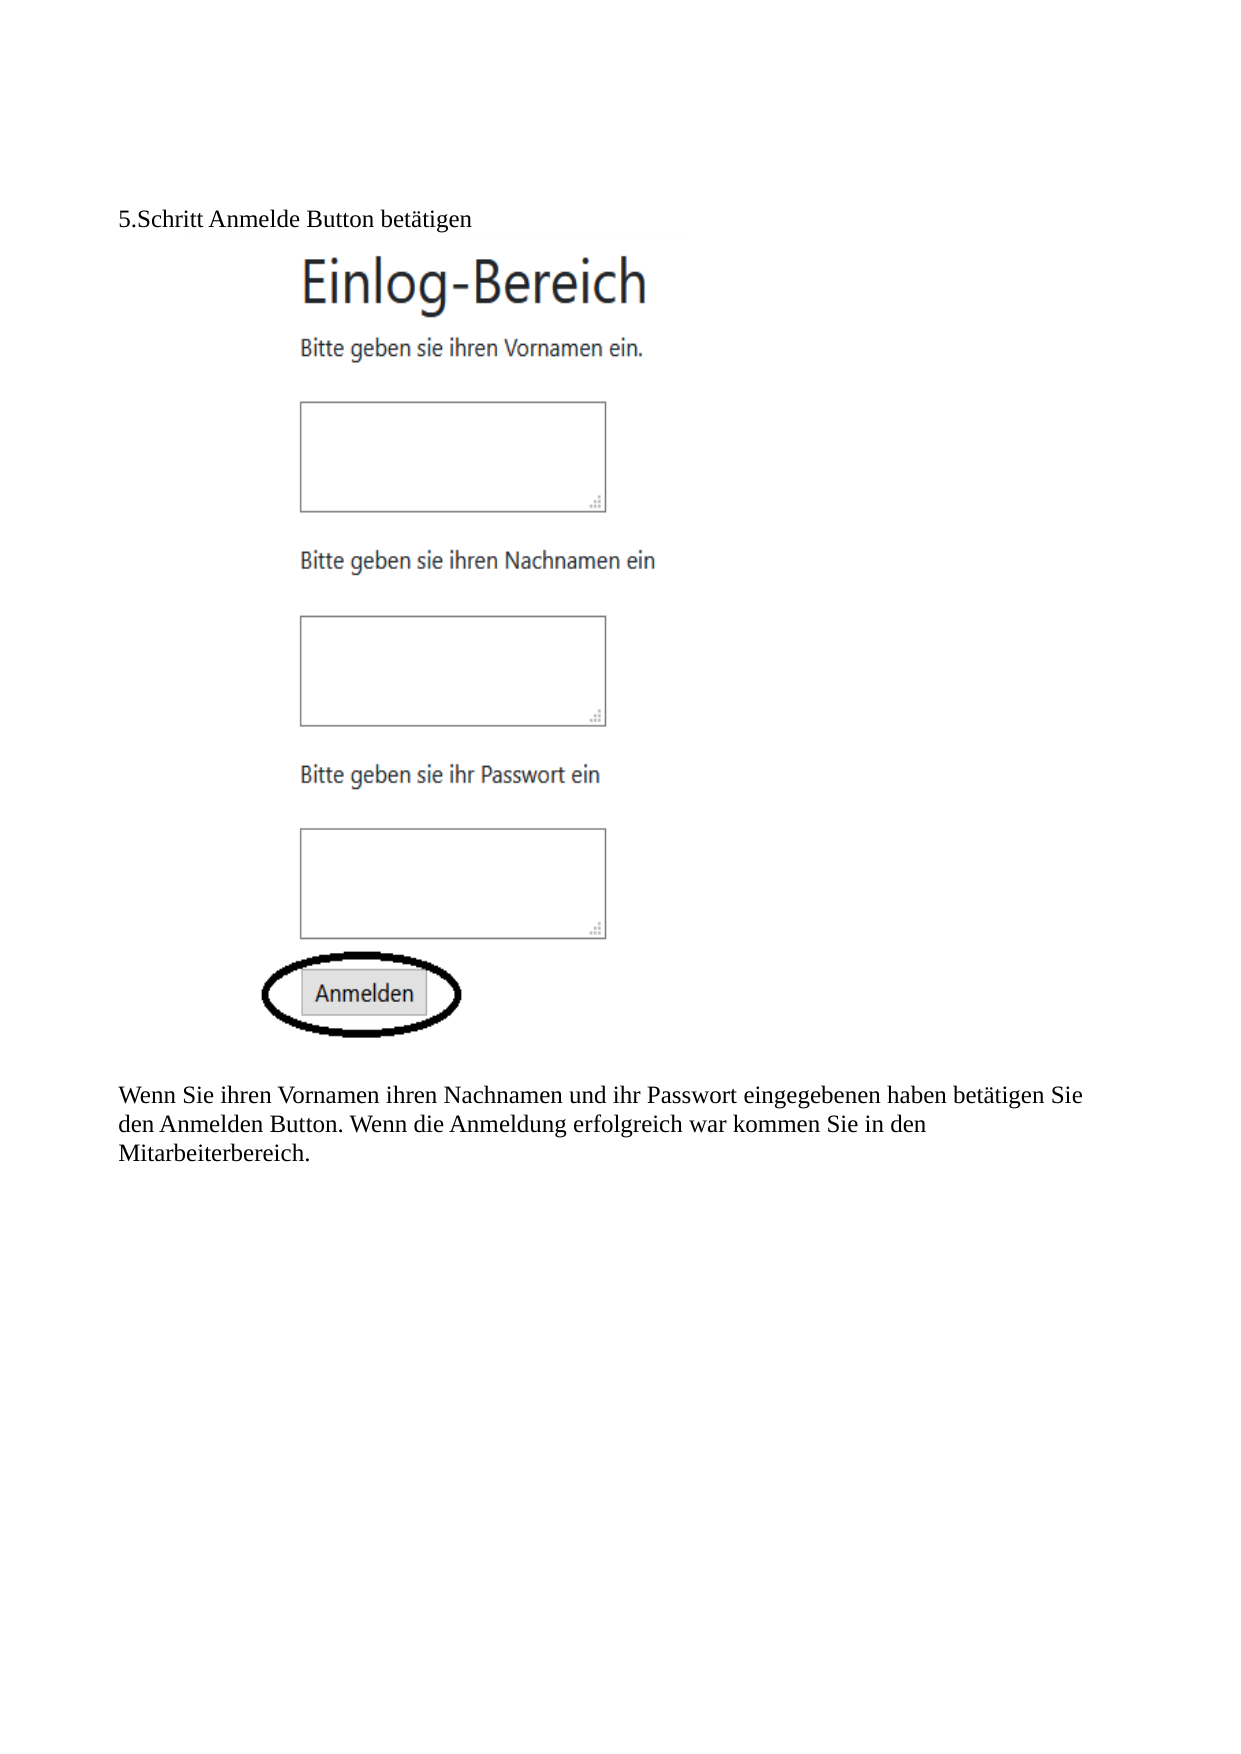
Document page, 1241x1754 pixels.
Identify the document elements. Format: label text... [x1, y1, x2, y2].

text 5.Schritt Anmelde Button betätigen [118, 204, 1122, 233]
text Mitarbeiterbereich. [118, 1138, 1122, 1167]
text Wenn Sie ihren Vornamen ihren Nachnamen und ihr Passwort eingegebenen haben betätigen Sie den Anmelden Button. Wenn die Anmeldung erfolgreich war kommen Sie in den [118, 1081, 1122, 1138]
picture [184, 233, 687, 1052]
